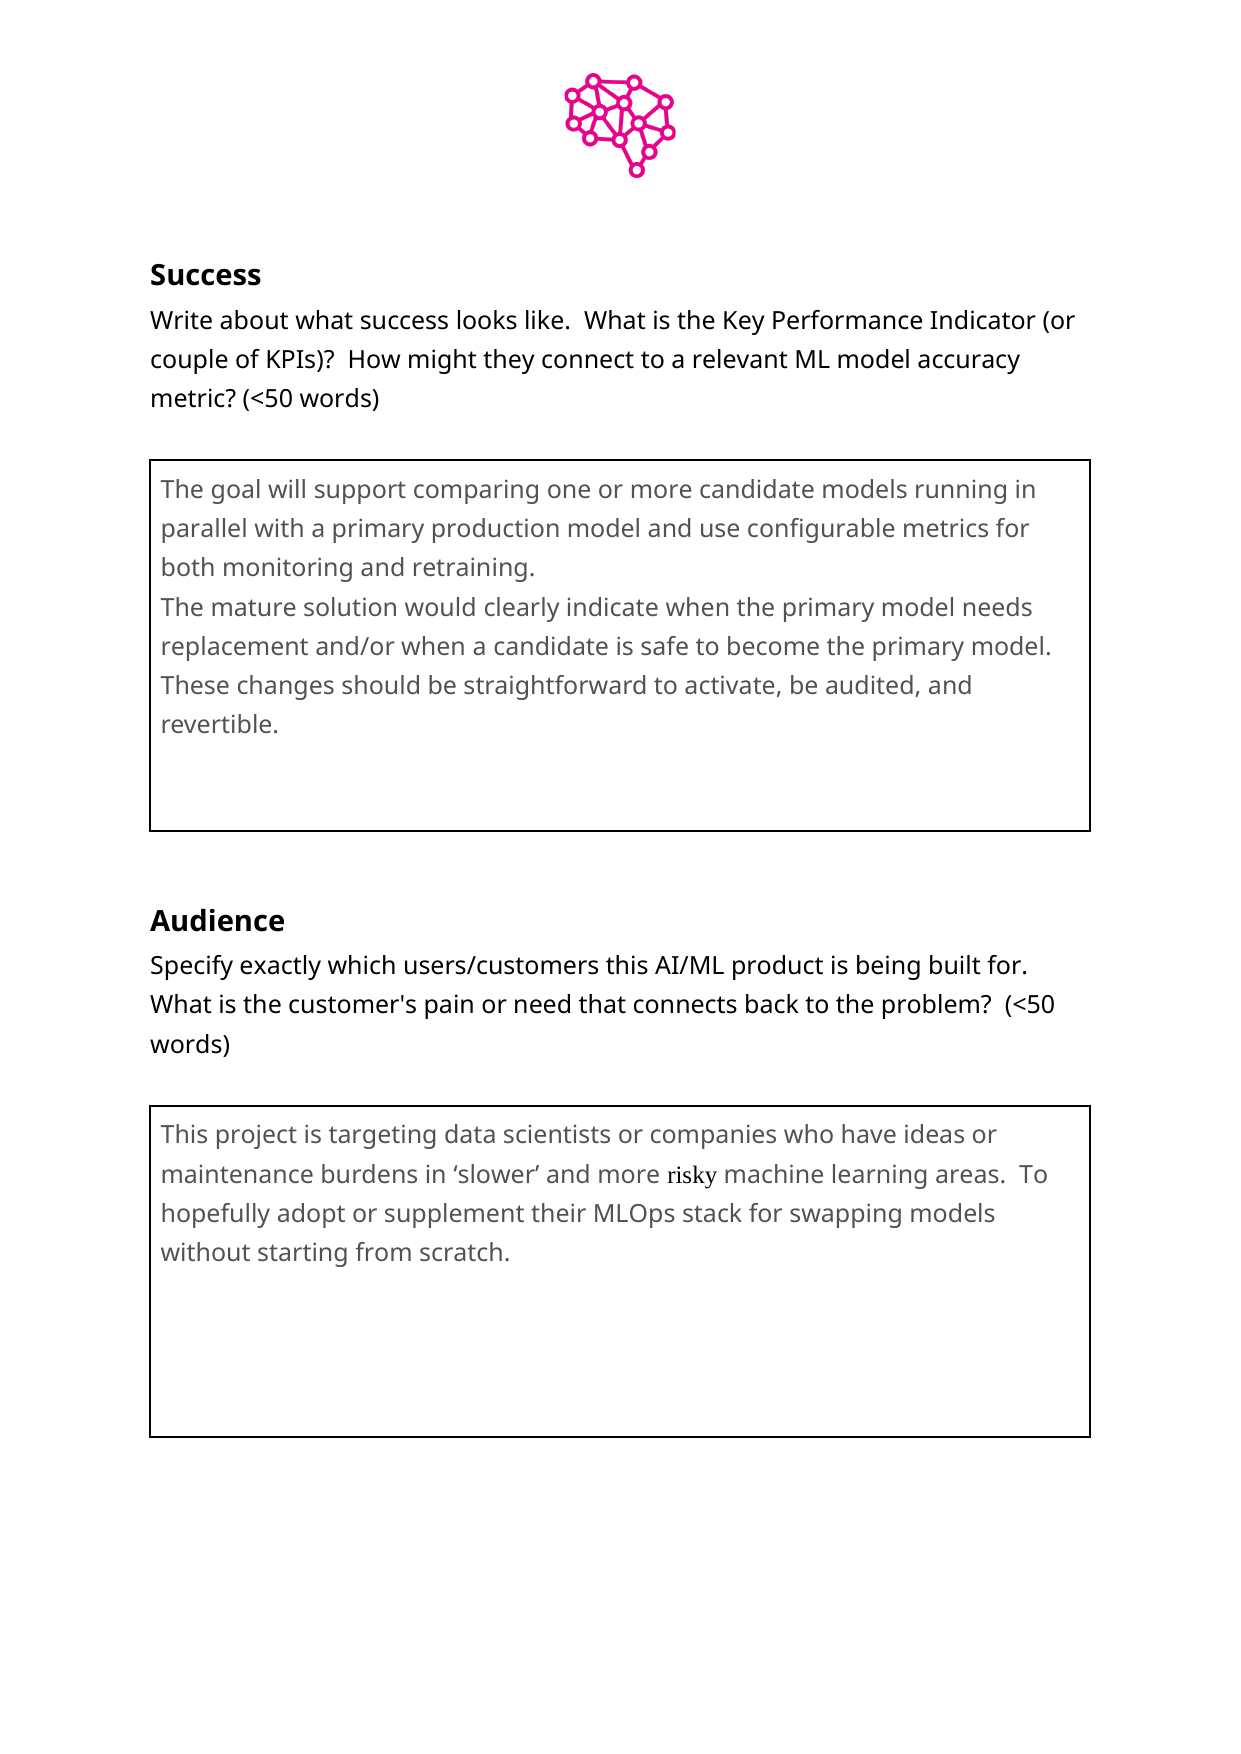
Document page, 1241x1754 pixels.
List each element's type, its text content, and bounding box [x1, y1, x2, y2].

table_header This project is targeting data scientists or companies who have ideas or maintenance burdens in ‘slower’ and more risky machine learning areas. To hopefully adopt or supplement their MLOps stack for swapping models without starting from scratch. [151, 1107, 1089, 1436]
subtitle Success [150, 254, 1090, 294]
text Specify exactly which users/customers this AI/ML product is being built for. What is the customer's pain or need that connects back to the problem? (<50 words) [150, 948, 1090, 1060]
table_header The goal will support comparing one or more candidate models running in parallel with a primary production model and use configurable metrics for both monitoring and retraining. The mature solution would clearly indicate when the primary model needs replacement and/or when a candidate is safe to become the primary model. These changes should be straightforward to activate, be audited, and revertible. [151, 461, 1089, 829]
subtitle Audience [150, 900, 1090, 939]
picture [564, 73, 676, 178]
text Write about what success looks like. What is the Key Performance Indicator (or couple of KPIs)? How might they connect to a relevant ML model accuracy metric? (<50 words) [150, 302, 1090, 415]
